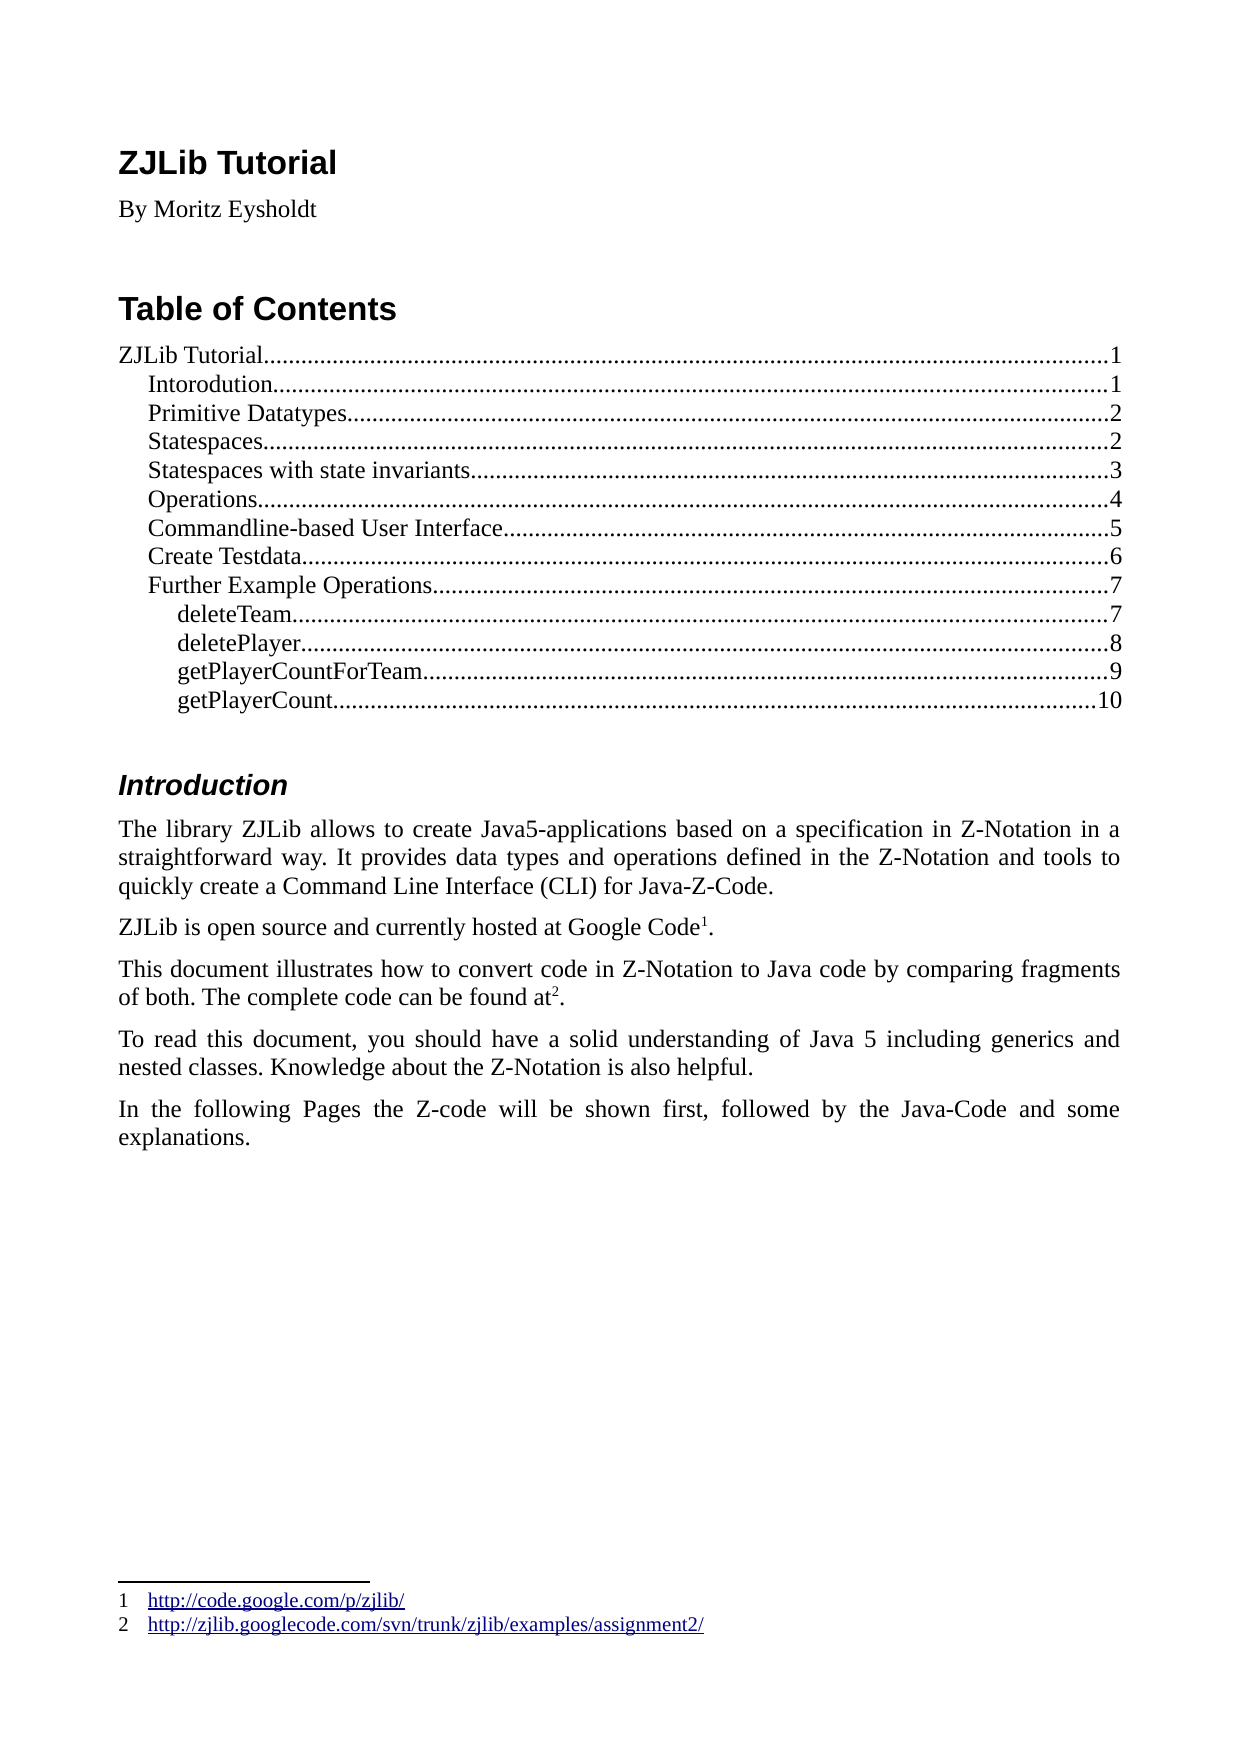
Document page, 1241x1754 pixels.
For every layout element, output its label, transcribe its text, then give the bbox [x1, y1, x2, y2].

text Intorodution 1 [148, 369, 1122, 398]
text Primitive Datatypes 2 [148, 398, 1122, 426]
text Statespaces 2 [148, 426, 1122, 455]
text deleteTeam 7 [177, 599, 1122, 628]
subtitle ZJLib Tutorial [118, 143, 1122, 182]
subtitle Table of Contents [118, 289, 1122, 328]
text ZJLib is open source and currently hosted at Google Code. [118, 912, 1122, 941]
text getPlayerCount 10 [177, 685, 1122, 714]
subtitle Introduction [118, 768, 1122, 801]
text Further Example Operations 7 [148, 570, 1122, 599]
text In the following Pages the Z-code will be shown first, followed by the Java-Code and some explanations. [118, 1094, 1122, 1151]
text http://zjlib.googlecode.com/svn/trunk/zjlib/examples/assignment2/ [118, 1612, 1122, 1636]
text getPlayerCountForTeam 9 [177, 656, 1122, 685]
text Create Testdata 6 [148, 541, 1122, 570]
text The library ZJLib allows to create Java5-applications based on a specification in Z-Notation in a straightforward way. It provides data types and operations defined in the Z-Notation and tools to quickly create a Command Line Interface (CLI) for Java-Z-Code. [118, 814, 1122, 900]
text http://code.google.com/p/zjlib/ [118, 1588, 1122, 1612]
text deletePlayer 8 [177, 628, 1122, 656]
text This document illustrates how to convert code in Z-Notation to Java code by comparing fragments of both. The complete code can be found at. [118, 954, 1122, 1011]
text Commandline-based User Interface 5 [148, 513, 1122, 541]
text Operations 4 [148, 484, 1122, 513]
text ZJLib Tutorial 1 [118, 340, 1122, 369]
text By Moritz Eysholdt [118, 194, 1122, 223]
text To read this document, you should have a solid understanding of Java 5 including generics and nested classes. Knowledge about the Z-Notation is also helpful. [118, 1024, 1122, 1081]
text Statespaces with state invariants 3 [148, 455, 1122, 484]
